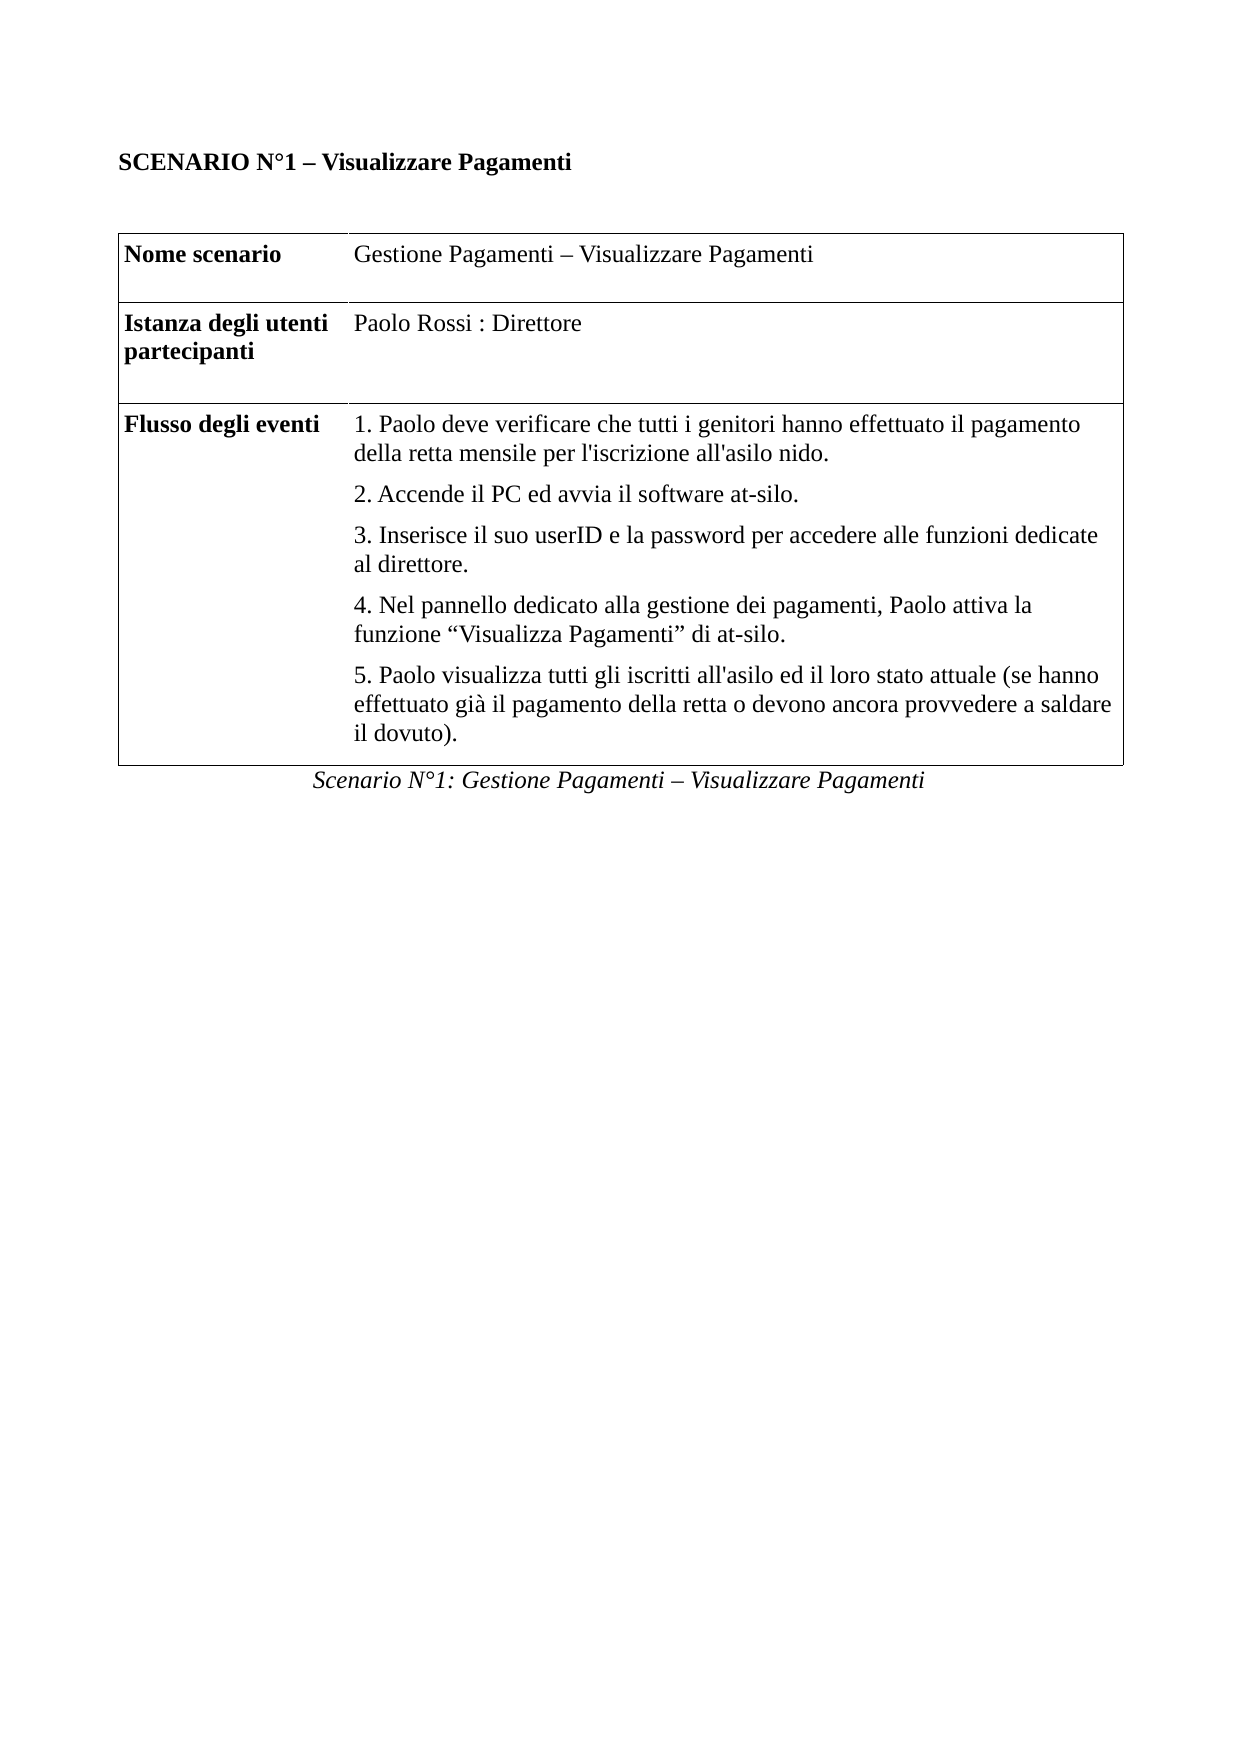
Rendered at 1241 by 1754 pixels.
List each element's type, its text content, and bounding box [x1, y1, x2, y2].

table_header Nome scenario [119, 234, 348, 302]
table_cell Flusso degli eventi [119, 404, 348, 765]
table_cell Paolo Rossi : Direttore [349, 303, 1123, 403]
text SCENARIO N°1 – Visualizzare Pagamenti [118, 147, 1122, 176]
text Scenario N°1: Gestione Pagamenti – Visualizzare Pagamenti [118, 766, 1122, 794]
table_cell 1. Paolo deve verificare che tutti i genitori hanno effettuato il pagamento della retta mensile per l'iscrizione all'asilo nido. 2. Accende il PC ed avvia il software at-silo. 3. Inserisce il suo userID e la password per accedere alle funzioni dedicate al direttore. 4. Nel pannello dedicato alla gestione dei pagamenti, Paolo attiva la funzione “Visualizza Pagamenti” di at-silo. 5. Paolo visualizza tutti gli iscritti all'asilo ed il loro stato attuale (se hanno effettuato già il pagamento della retta o devono ancora provvedere a saldare il dovuto). [349, 404, 1123, 765]
table_cell Istanza degli utenti partecipanti [119, 303, 348, 403]
table_header Gestione Pagamenti – Visualizzare Pagamenti [349, 234, 1123, 302]
